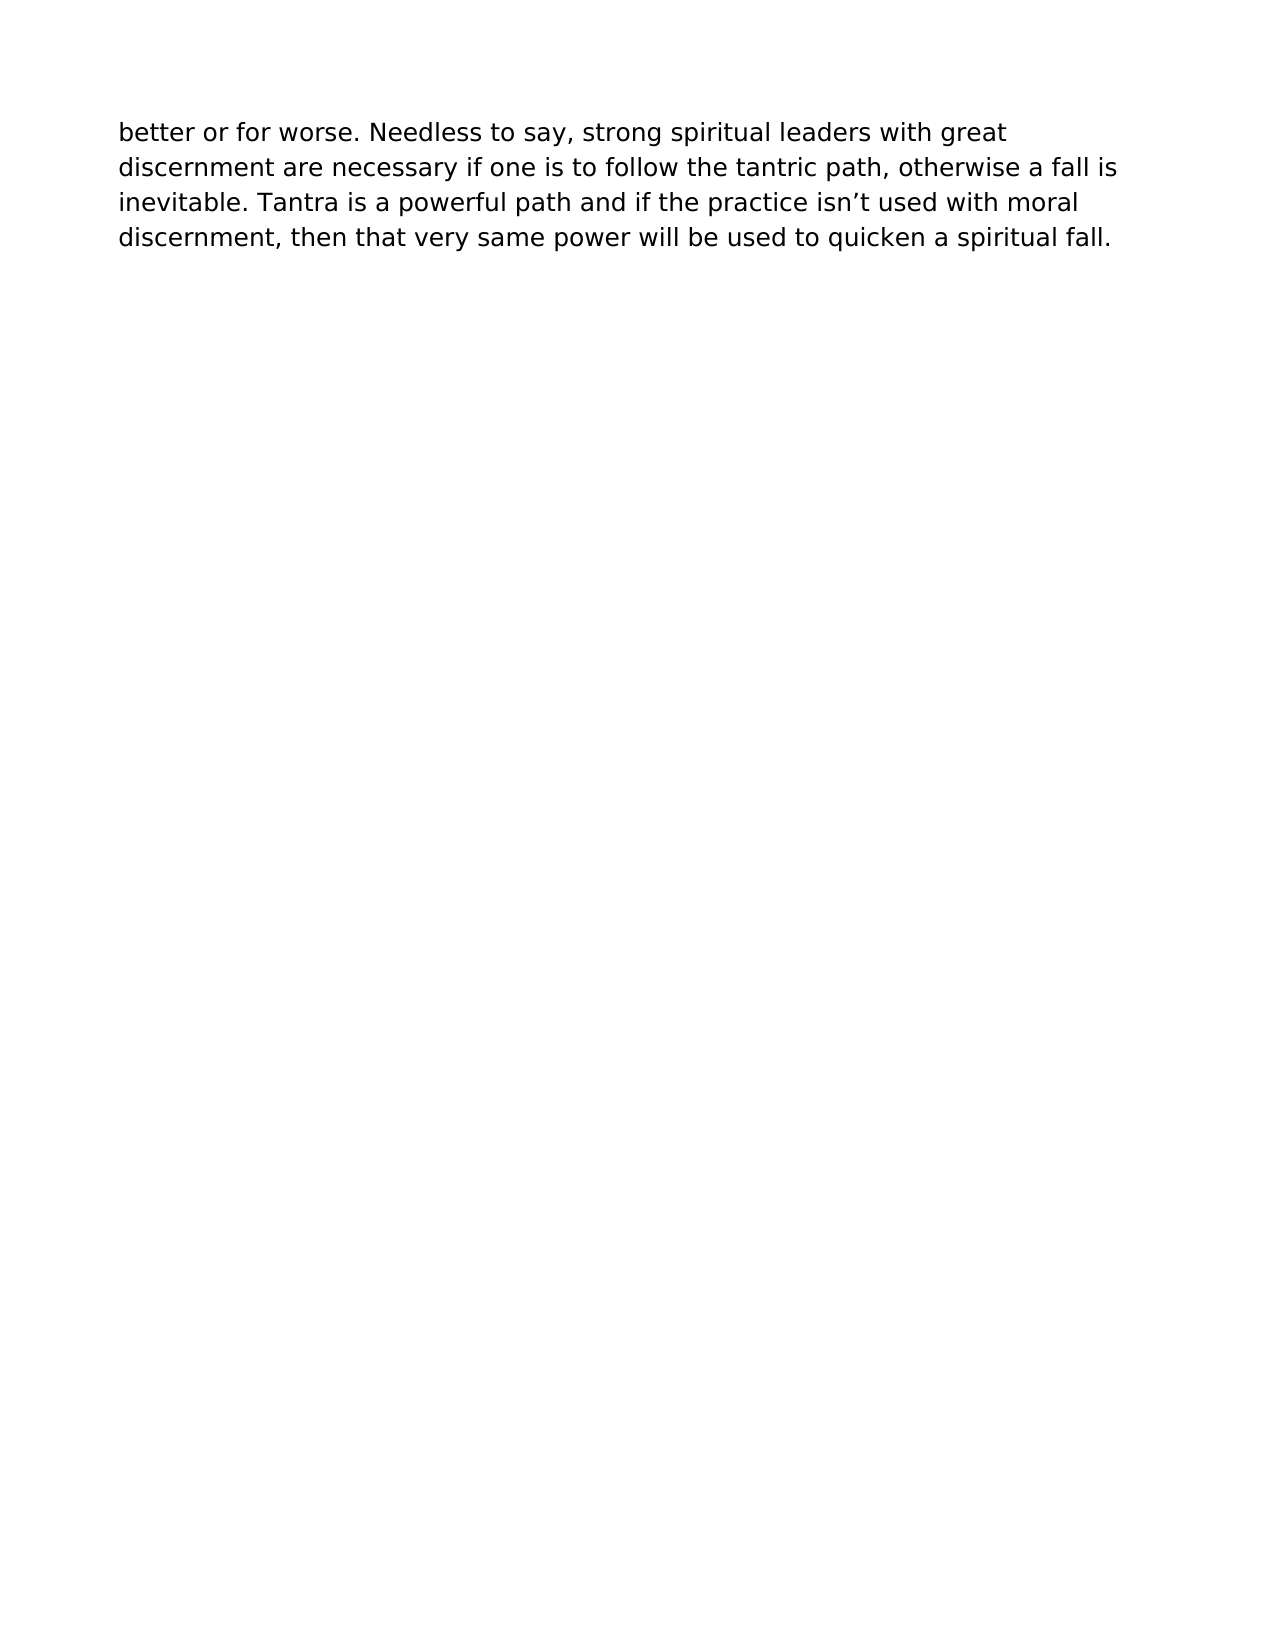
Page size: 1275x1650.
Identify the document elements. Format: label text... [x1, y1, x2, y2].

text better or for worse. Needless to say, strong spiritual leaders with great discernment are necessary if one is to follow the tantric path, otherwise a fall is inevitable. Tantra is a powerful path and if the practice isn’t used with moral discernment, then that very same power will be used to quicken a spiritual fall. [118, 118, 1157, 252]
